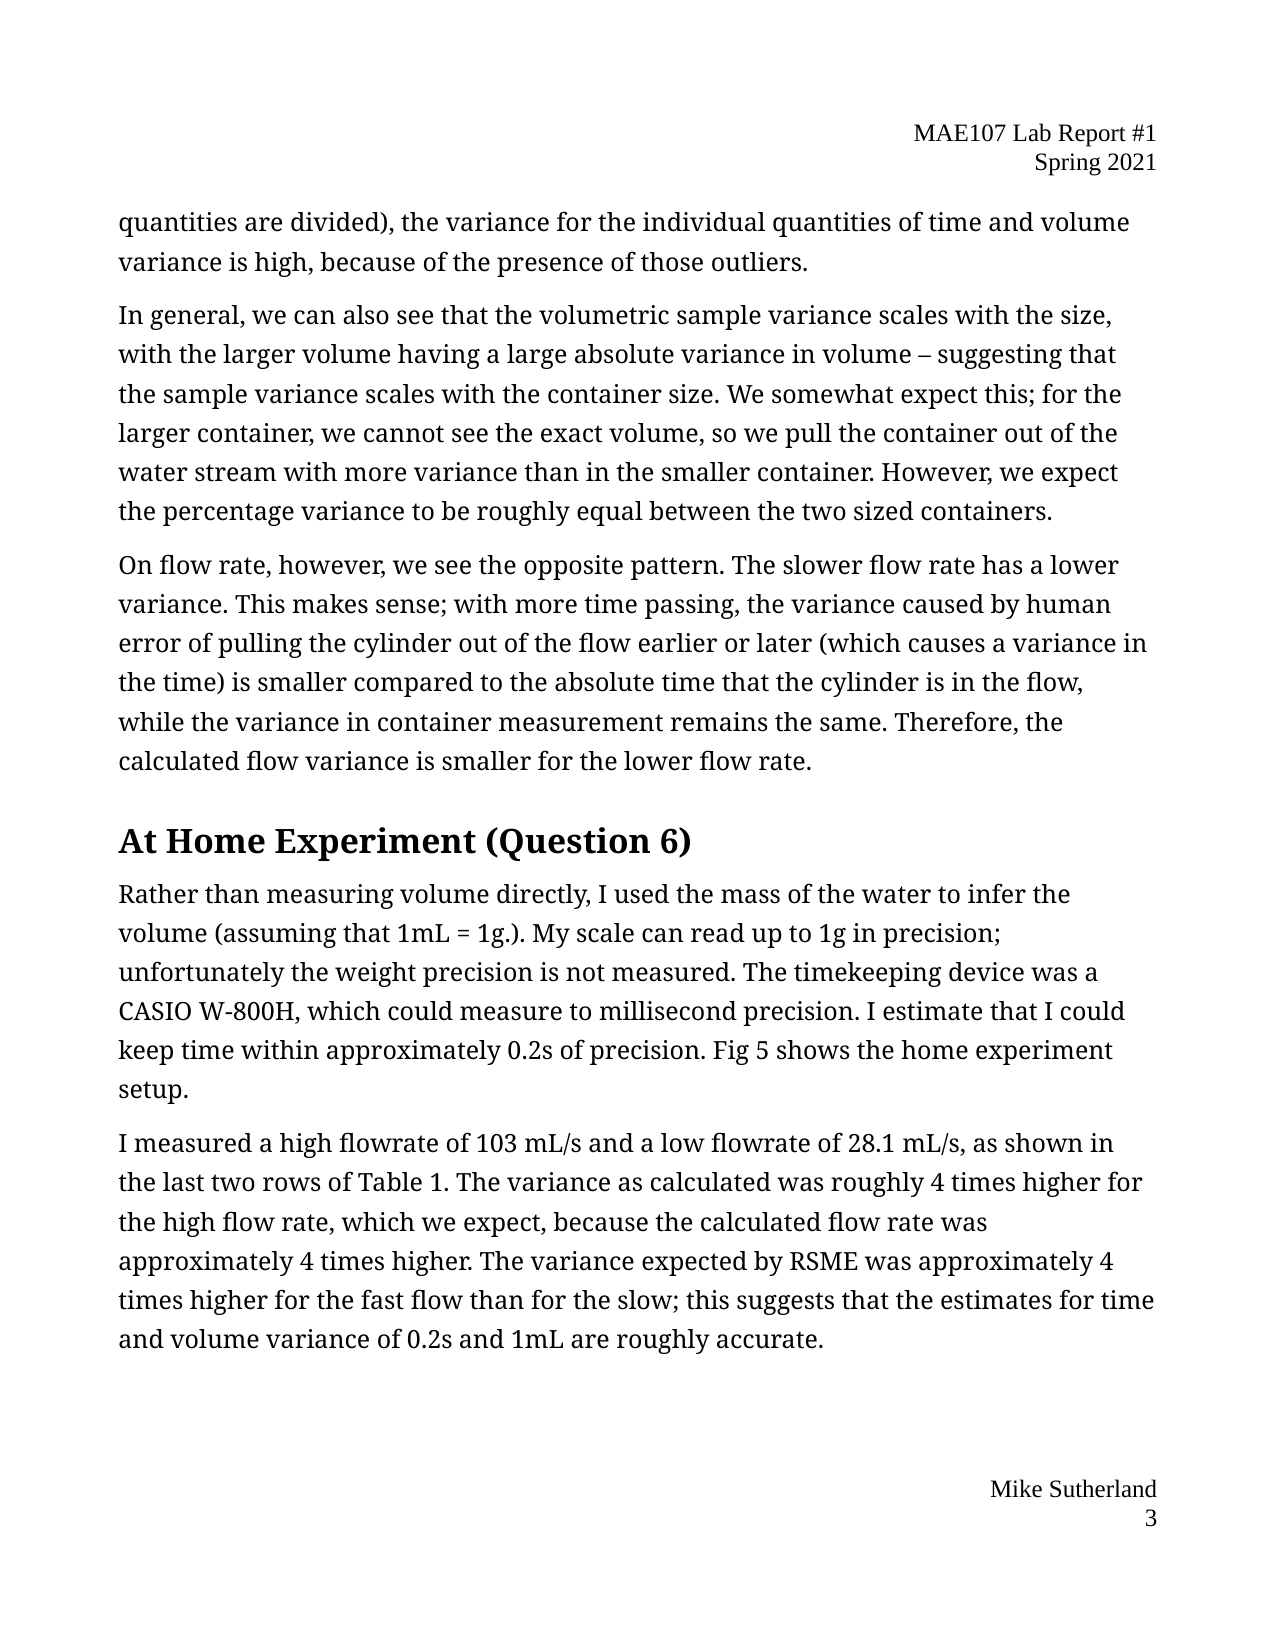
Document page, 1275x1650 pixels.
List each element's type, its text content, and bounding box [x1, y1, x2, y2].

text I measured a high flowrate of 103 mL/s and a low flowrate of 28.1 mL/s, as shown in the last two rows of Table 1. The variance as calculated was roughly 4 times higher for the high flow rate, which we expect, because the calculated flow rate was approximately 4 times higher. The variance expected by RSME was approximately 4 times higher for the fast flow than for the slow; this suggests that the estimates for time and volume variance of 0.2s and 1mL are roughly accurate. [118, 1126, 1157, 1356]
text Rather than measuring volume directly, I used the mass of the water to infer the volume (assuming that 1mL = 1g.). My scale can read up to 1g in precision; unfortunately the weight precision is not measured. The timekeeping device was a CASIO W-800H, which could measure to millisecond precision. I estimate that I could keep time within approximately 0.2s of precision. Fig 5 shows the home experiment setup. [118, 876, 1157, 1106]
text In general, we can also see that the volumetric sample variance scales with the size, with the larger volume having a large absolute variance in volume – suggesting that the sample variance scales with the container size. We somewhat expect this; for the larger container, we cannot see the exact volume, so we pull the container out of the water stream with more variance than in the smaller container. However, we expect the percentage variance to be roughly equal between the two sized containers. [118, 298, 1157, 528]
text On flow rate, however, we see the opposite pattern. The slower flow rate has a lower variance. This makes sense; with more time passing, the variance caused by human error of pulling the cylinder out of the flow earlier or later (which causes a variance in the time) is smaller compared to the absolute time that the cylinder is in the flow, while the variance in container measurement remains the same. Therefore, the calculated flow variance is smaller for the lower flow rate. [118, 548, 1157, 777]
subtitle At Home Experiment (Question 6) [118, 818, 1157, 864]
text quantities are divided), the variance for the individual quantities of time and volume variance is high, because of the presence of those outliers. [118, 205, 1157, 278]
